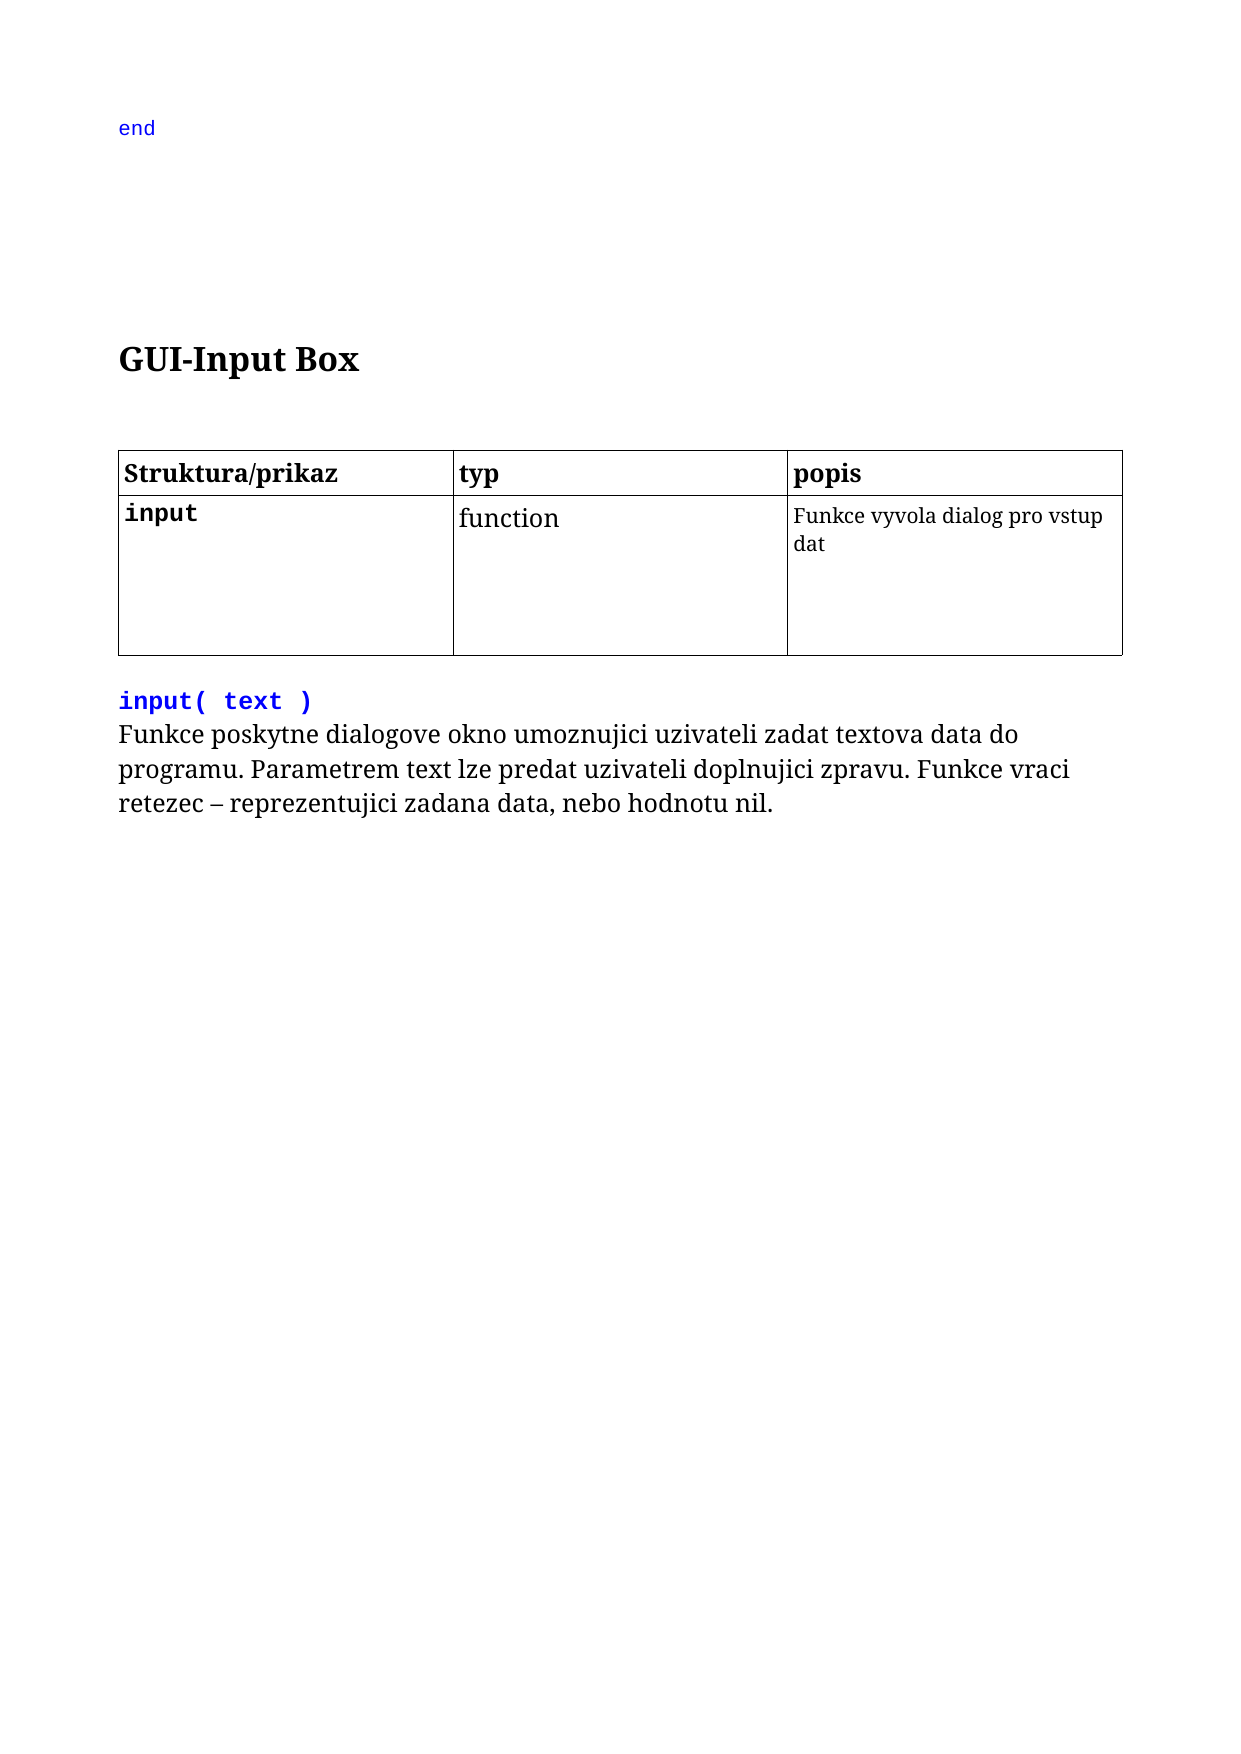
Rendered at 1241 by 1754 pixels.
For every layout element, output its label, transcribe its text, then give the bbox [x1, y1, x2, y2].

text Funkce poskytne dialogove okno umoznujici uzivateli zadat textova data do programu. Parametrem text lze predat uzivateli doplnujici zpravu. Funkce vraci retezec – reprezentujici zadana data, nebo hodnotu nil. [118, 717, 1122, 819]
table_cell [454, 564, 787, 609]
table_header popis [788, 451, 1122, 495]
table_cell input [119, 496, 453, 564]
table_cell [119, 564, 453, 609]
table_cell function [454, 496, 787, 564]
table_header Struktura/prikaz [119, 451, 453, 495]
table_cell [119, 609, 453, 655]
text GUI-Input Box [118, 336, 1122, 381]
table_header typ [454, 451, 787, 495]
table_cell [454, 609, 787, 655]
table_cell Funkce vyvola dialog pro vstup dat [788, 496, 1122, 564]
table_cell [788, 564, 1122, 609]
text end [118, 118, 1122, 142]
table_cell [788, 609, 1122, 655]
text input( text ) [118, 689, 1122, 717]
